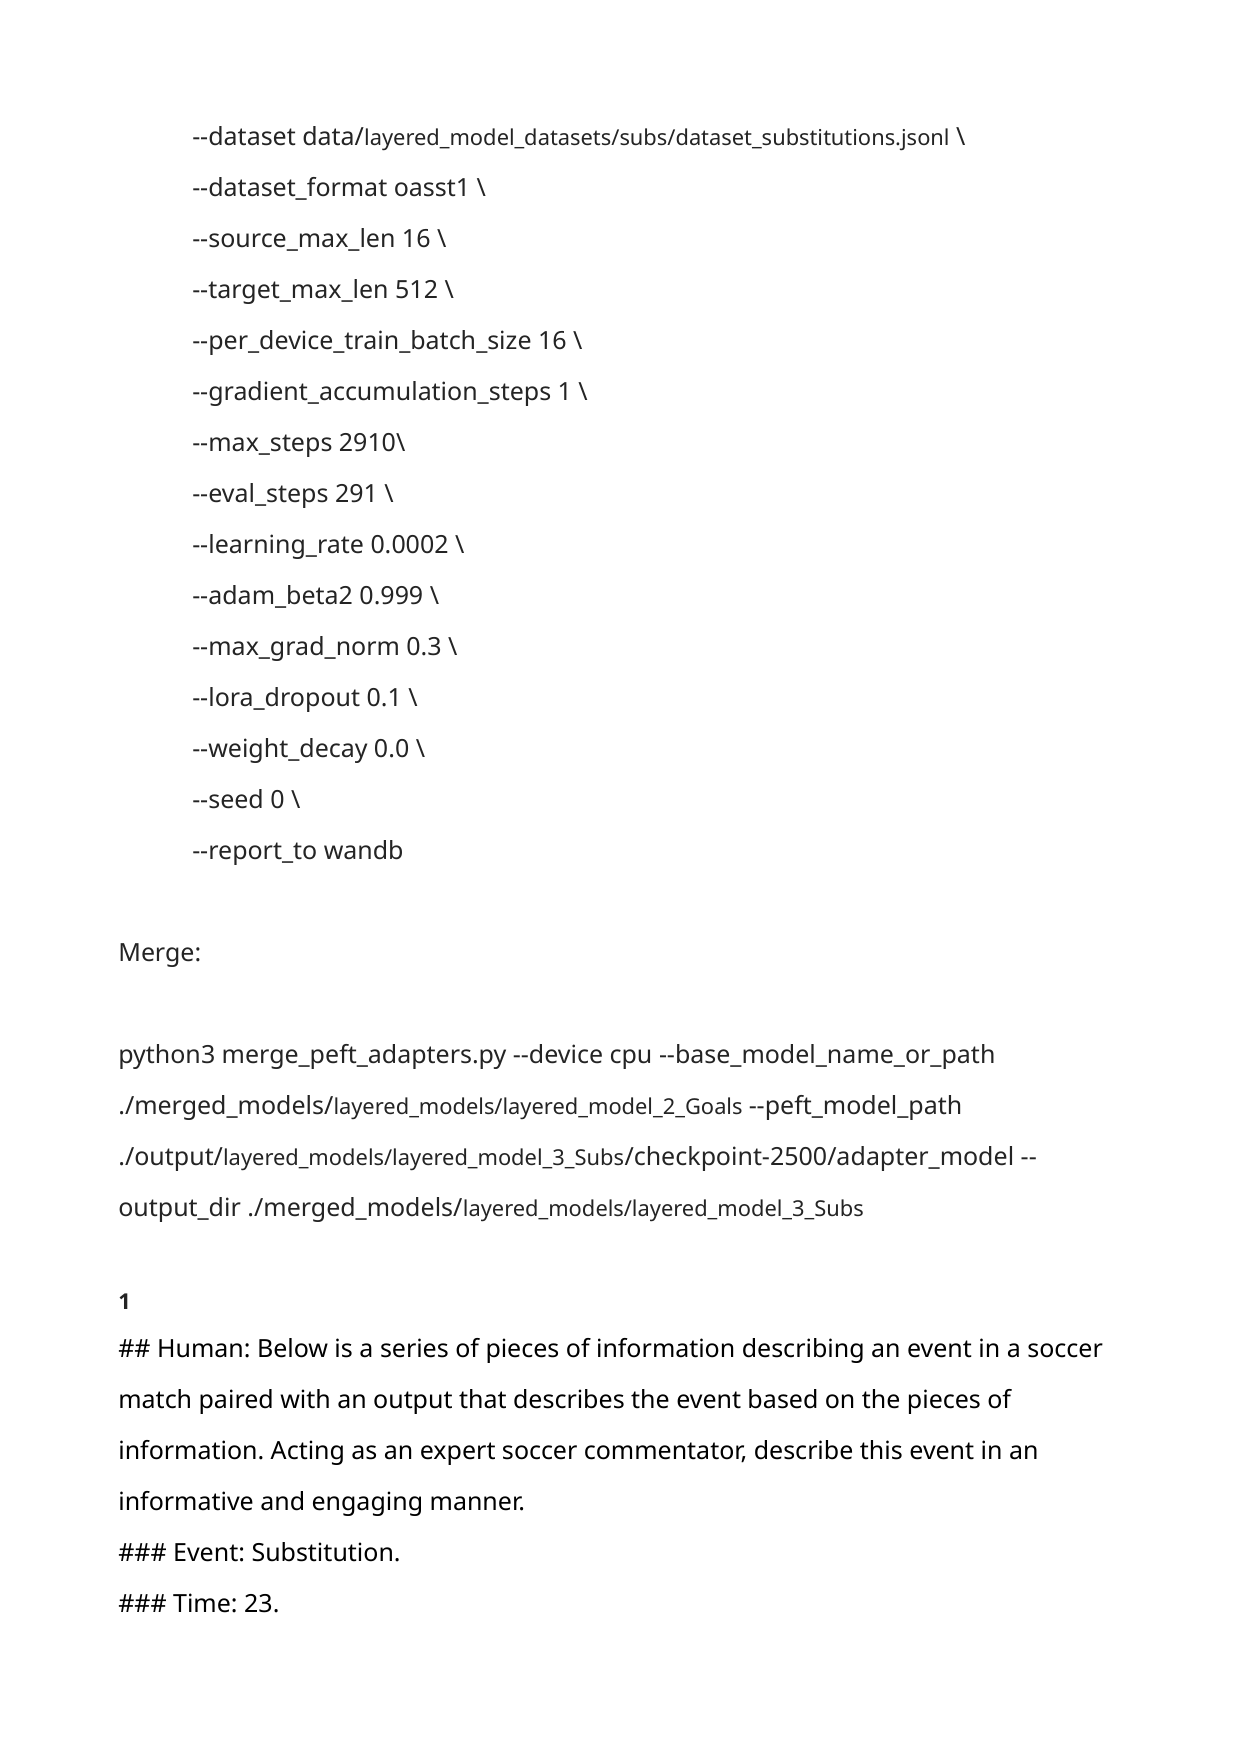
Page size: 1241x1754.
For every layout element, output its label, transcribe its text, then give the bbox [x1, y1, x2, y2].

text --dataset data/layered_model_datasets/subs/dataset_substitutions.jsonl \ --dataset_format oasst1 \ --source_max_len 16 \ --target_max_len 512 \ --per_device_train_batch_size 16 \ --gradient_accumulation_steps 1 \ --max_steps 2910\ --eval_steps 291 \ --learning_rate 0.0002 \ --adam_beta2 0.999 \ --max_grad_norm 0.3 \ --lora_dropout 0.1 \ --weight_decay 0.0 \ --seed 0 \ --report_to wandb [118, 118, 1122, 867]
text ### Time: 23. [118, 1586, 1122, 1620]
text ## Human: Below is a series of pieces of information describing an event in a soccer match paired with an output that describes the event based on the pieces of information. Acting as an expert soccer commentator, describe this event in an informative and engaging manner. [118, 1330, 1122, 1518]
text Merge: [118, 935, 1122, 969]
text ### Event: Substitution. [118, 1534, 1122, 1569]
text 1 [118, 1286, 1122, 1316]
text python3 merge_peft_adapters.py --device cpu --base_model_name_or_path ./merged_models/layered_models/layered_model_2_Goals --peft_model_path ./output/layered_models/layered_model_3_Subs/checkpoint-2500/adapter_model --output_dir ./merged_models/layered_models/layered_model_3_Subs [118, 1037, 1122, 1224]
